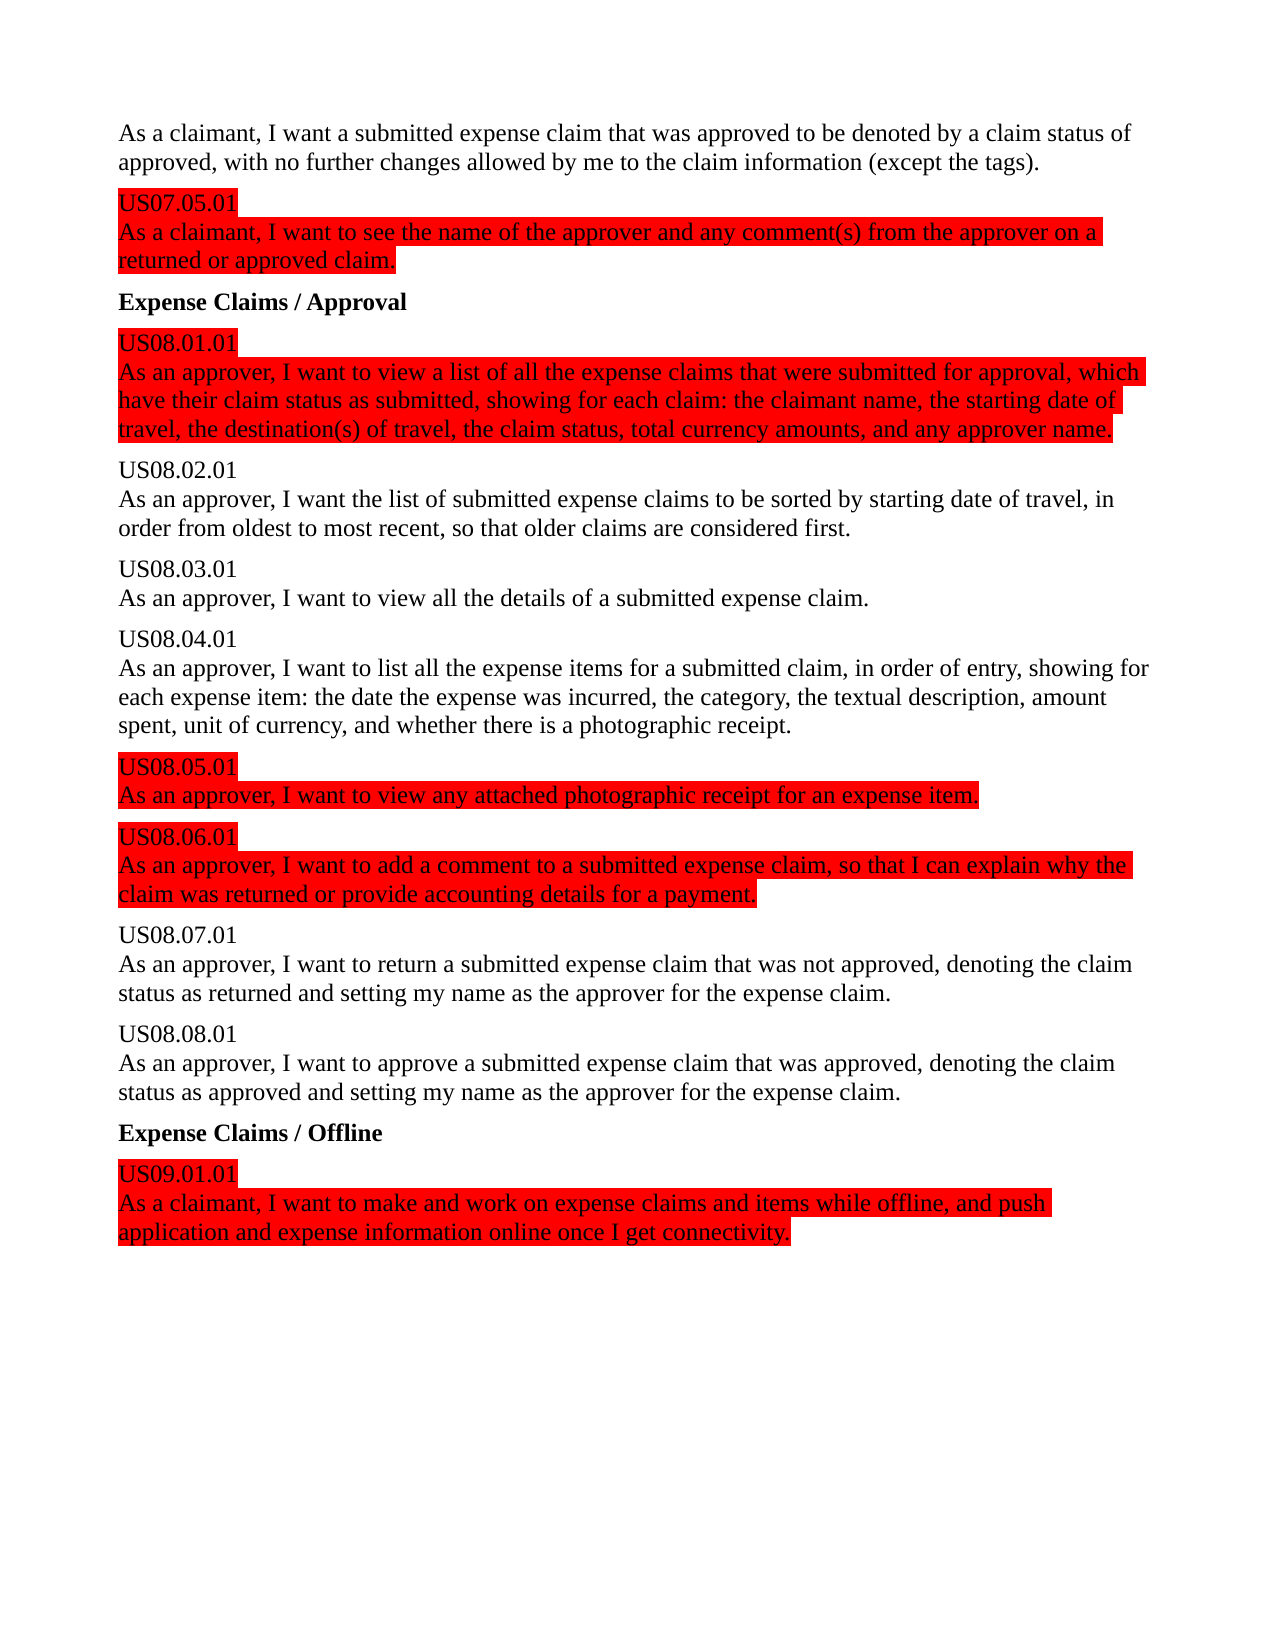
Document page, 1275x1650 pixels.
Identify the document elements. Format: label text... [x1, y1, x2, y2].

text US07.05.01 As a claimant, I want to see the name of the approver and any comment(s) from the approver on a returned or approved claim. [118, 188, 1157, 274]
text Expense Claims / Offline [118, 1118, 1157, 1147]
text US08.08.01 As an approver, I want to approve a submitted expense claim that was approved, denoting the claim status as approved and setting my name as the approver for the expense claim. [118, 1019, 1157, 1106]
text US08.05.01 As an approver, I want to view any attached photographic receipt for an expense item. [118, 752, 1157, 809]
text Expense Claims / Approval [118, 287, 1157, 316]
text US08.02.01 As an approver, I want the list of submitted expense claims to be sorted by starting date of travel, in order from oldest to most recent, so that older claims are considered first. [118, 456, 1157, 542]
text US08.06.01 As an approver, I want to add a comment to a submitted expense claim, so that I can explain why the claim was returned or provide accounting details for a payment. [118, 822, 1157, 908]
text US08.04.01 As an approver, I want to list all the expense items for a submitted claim, in order of entry, showing for each expense item: the date the expense was incurred, the category, the textual description, amount spent, unit of currency, and whether there is a photographic receipt. [118, 624, 1157, 739]
text US08.01.01 As an approver, I want to view a list of all the expense claims that were submitted for approval, which have their claim status as submitted, showing for each claim: the claimant name, the starting date of travel, the destination(s) of travel, the claim status, total currency amounts, and any approver name. [118, 328, 1157, 443]
text US08.03.01 As an approver, I want to view all the details of a submitted expense claim. [118, 554, 1157, 612]
text As a claimant, I want a submitted expense claim that was approved to be denoted by a claim status of approved, with no further changes allowed by me to the claim information (except the tags). [118, 118, 1157, 176]
text US08.07.01 As an approver, I want to return a submitted expense claim that was not approved, denoting the claim status as returned and setting my name as the approver for the expense claim. [118, 921, 1157, 1007]
text US09.01.01 As a claimant, I want to make and work on expense claims and items while offline, and push application and expense information online once I get connectivity. [118, 1159, 1157, 1246]
